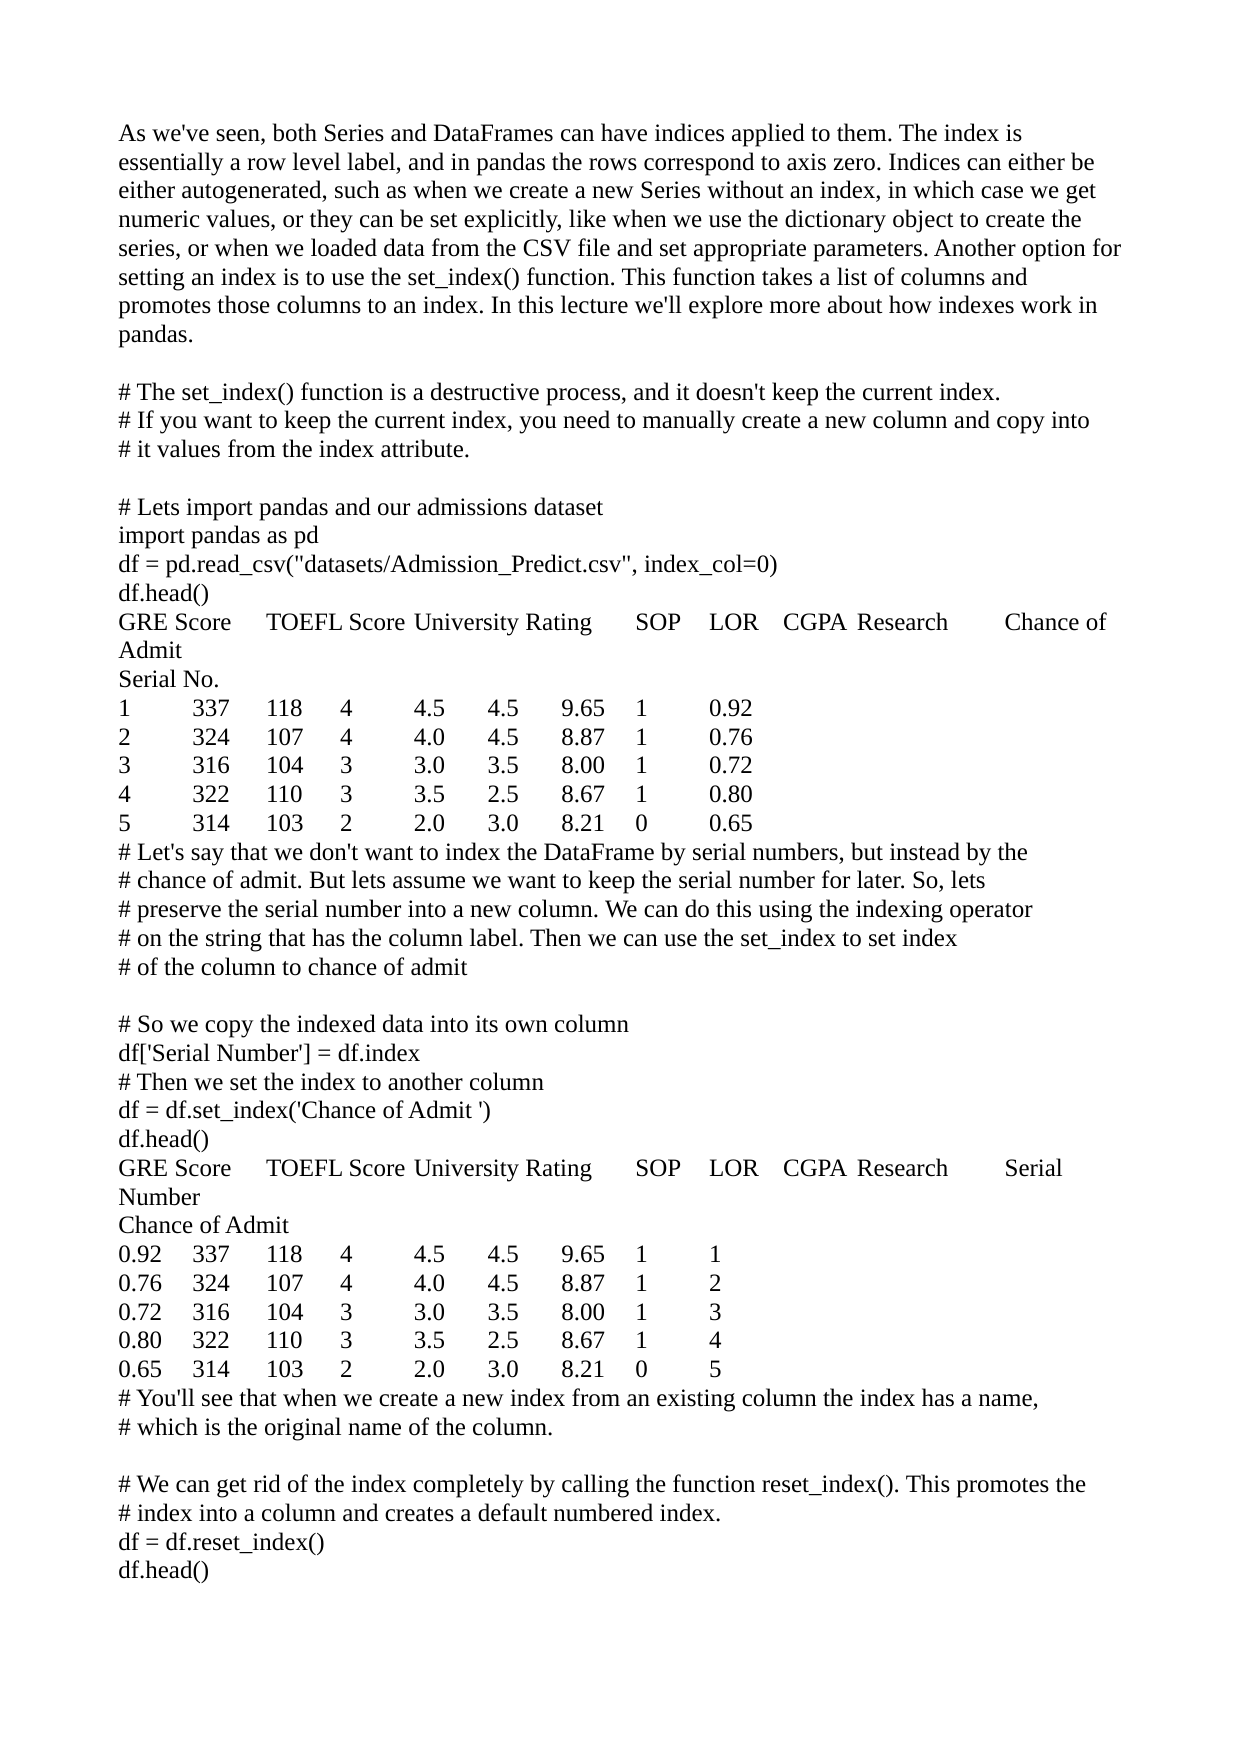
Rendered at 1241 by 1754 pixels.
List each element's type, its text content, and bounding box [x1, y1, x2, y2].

text 0.65 314 103 2 2.0 3.0 8.21 0 5 [118, 1354, 1122, 1383]
text 0.92 337 118 4 4.5 4.5 9.65 1 1 [118, 1239, 1122, 1268]
text df = pd.read_csv("datasets/Admission_Predict.csv", index_col=0) [118, 549, 1122, 578]
text df = df.set_index('Chance of Admit ') [118, 1096, 1122, 1124]
text df.head() [118, 578, 1122, 607]
text import pandas as pd [118, 521, 1122, 549]
text 5 314 103 2 2.0 3.0 8.21 0 0.65 [118, 808, 1122, 837]
text # You'll see that when we create a new index from an existing column the index has a name, [118, 1383, 1122, 1412]
text df.head() [118, 1556, 1122, 1584]
text # it values from the index attribute. [118, 434, 1122, 463]
text # So we copy the indexed data into its own column [118, 1009, 1122, 1038]
text # If you want to keep the current index, you need to manually create a new column and copy into [118, 406, 1122, 434]
text # The set_index() function is a destructive process, and it doesn't keep the current index. [118, 377, 1122, 406]
text GRE Score TOEFL Score University Rating SOP LOR CGPA Research Chance of Admit [118, 607, 1122, 664]
text ​ [118, 463, 1122, 492]
text 0.80 322 110 3 3.5 2.5 8.67 1 4 [118, 1326, 1122, 1354]
text 3 316 104 3 3.0 3.5 8.00 1 0.72 [118, 751, 1122, 779]
text # Then we set the index to another column [118, 1067, 1122, 1096]
text # preserve the serial number into a new column. We can do this using the indexing operator [118, 894, 1122, 923]
text 4 322 110 3 3.5 2.5 8.67 1 0.80 [118, 779, 1122, 808]
text Chance of Admit [118, 1211, 1122, 1239]
text # of the column to chance of admit [118, 952, 1122, 981]
text # chance of admit. But lets assume we want to keep the serial number for later. So, lets [118, 866, 1122, 894]
text # which is the original name of the column. [118, 1412, 1122, 1441]
text 0.76 324 107 4 4.0 4.5 8.87 1 2 [118, 1268, 1122, 1297]
text Serial No. [118, 664, 1122, 693]
text df = df.reset_index() [118, 1527, 1122, 1556]
text df['Serial Number'] = df.index [118, 1038, 1122, 1067]
text # Let's say that we don't want to index the DataFrame by serial numbers, but instead by the [118, 837, 1122, 866]
text GRE Score TOEFL Score University Rating SOP LOR CGPA Research Serial Number [118, 1153, 1122, 1211]
text ​ [118, 1441, 1122, 1469]
text ​ [118, 981, 1122, 1009]
text df.head() [118, 1124, 1122, 1153]
text 0.72 316 104 3 3.0 3.5 8.00 1 3 [118, 1297, 1122, 1326]
text As we've seen, both Series and DataFrames can have indices applied to them. The index is essentially a row level label, and in pandas the rows correspond to axis zero. Indices can either be either autogenerated, such as when we create a new Series without an index, in which case we get numeric values, or they can be set explicitly, like when we use the dictionary object to create the series, or when we loaded data from the CSV file and set appropriate parameters. Another option for setting an index is to use the set_index() function. This function takes a list of columns and promotes those columns to an index. In this lecture we'll explore more about how indexes work in pandas. [118, 118, 1122, 348]
text # We can get rid of the index completely by calling the function reset_index(). This promotes the [118, 1469, 1122, 1498]
text 1 337 118 4 4.5 4.5 9.65 1 0.92 [118, 693, 1122, 722]
text # Lets import pandas and our admissions dataset [118, 492, 1122, 521]
text # on the string that has the column label. Then we can use the set_index to set index [118, 923, 1122, 952]
text 2 324 107 4 4.0 4.5 8.87 1 0.76 [118, 722, 1122, 751]
text # index into a column and creates a default numbered index. [118, 1498, 1122, 1527]
